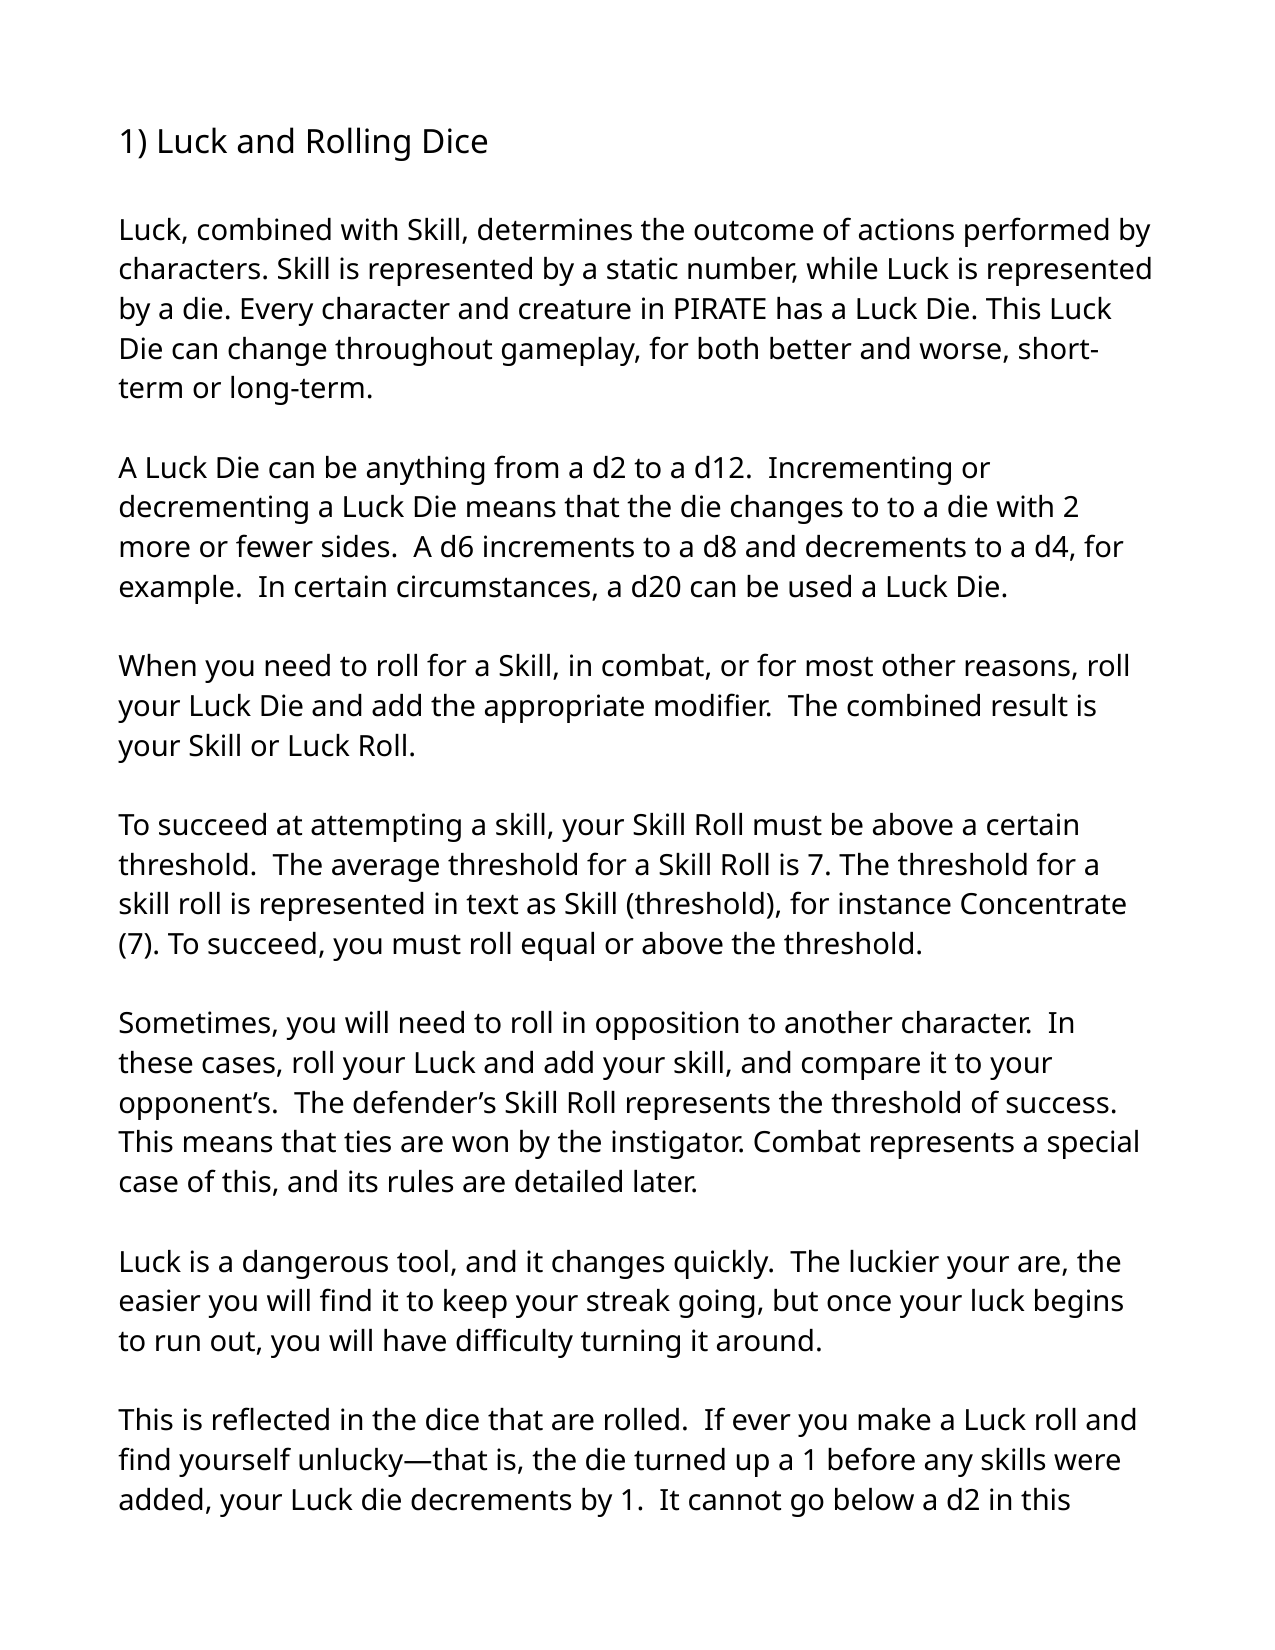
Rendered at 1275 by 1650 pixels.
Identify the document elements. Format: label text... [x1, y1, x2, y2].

text To succeed at attempting a skill, your Skill Roll must be above a certain threshold. The average threshold for a Skill Roll is 7. The threshold for a skill roll is represented in text as Skill (threshold), for instance Concentrate (7). To succeed, you must roll equal or above the threshold. [118, 804, 1157, 963]
text 1) Luck and Rolling Dice [118, 118, 1157, 163]
text A Luck Die can be anything from a d2 to a d12. Incrementing or decrementing a Luck Die means that the die changes to to a die with 2 more or fewer sides. A d6 increments to a d8 and decrements to a d4, for example. In certain circumstances, a d20 can be used a Luck Die. [118, 447, 1157, 606]
text Sometimes, you will need to roll in opposition to another character. In these cases, roll your Luck and add your skill, and compare it to your opponent’s. The defender’s Skill Roll represents the threshold of success. This means that ties are won by the instigator. Combat represents a special case of this, and its rules are detailed later. [118, 1003, 1157, 1201]
text Luck is a dangerous tool, and it changes quickly. The luckier your are, the easier you will find it to keep your streak going, but once your luck begins to run out, you will have difficulty turning it around. [118, 1241, 1157, 1360]
text When you need to roll for a Skill, in combat, or for most other reasons, roll your Luck Die and add the appropriate modifier. The combined result is your Skill or Luck Roll. [118, 646, 1157, 764]
text This is reflected in the dice that are rolled. If ever you make a Luck roll and find yourself unlucky—that is, the die turned up a 1 before any skills were added, your Luck die decrements by 1. It cannot go below a d2 in this [118, 1399, 1157, 1519]
text Luck, combined with Skill, determines the outcome of actions performed by characters. Skill is represented by a static number, while Luck is represented by a die. Every character and creature in PIRATE has a Luck Die. This Luck Die can change throughout gameplay, for both better and worse, short-term or long-term. [118, 209, 1157, 407]
